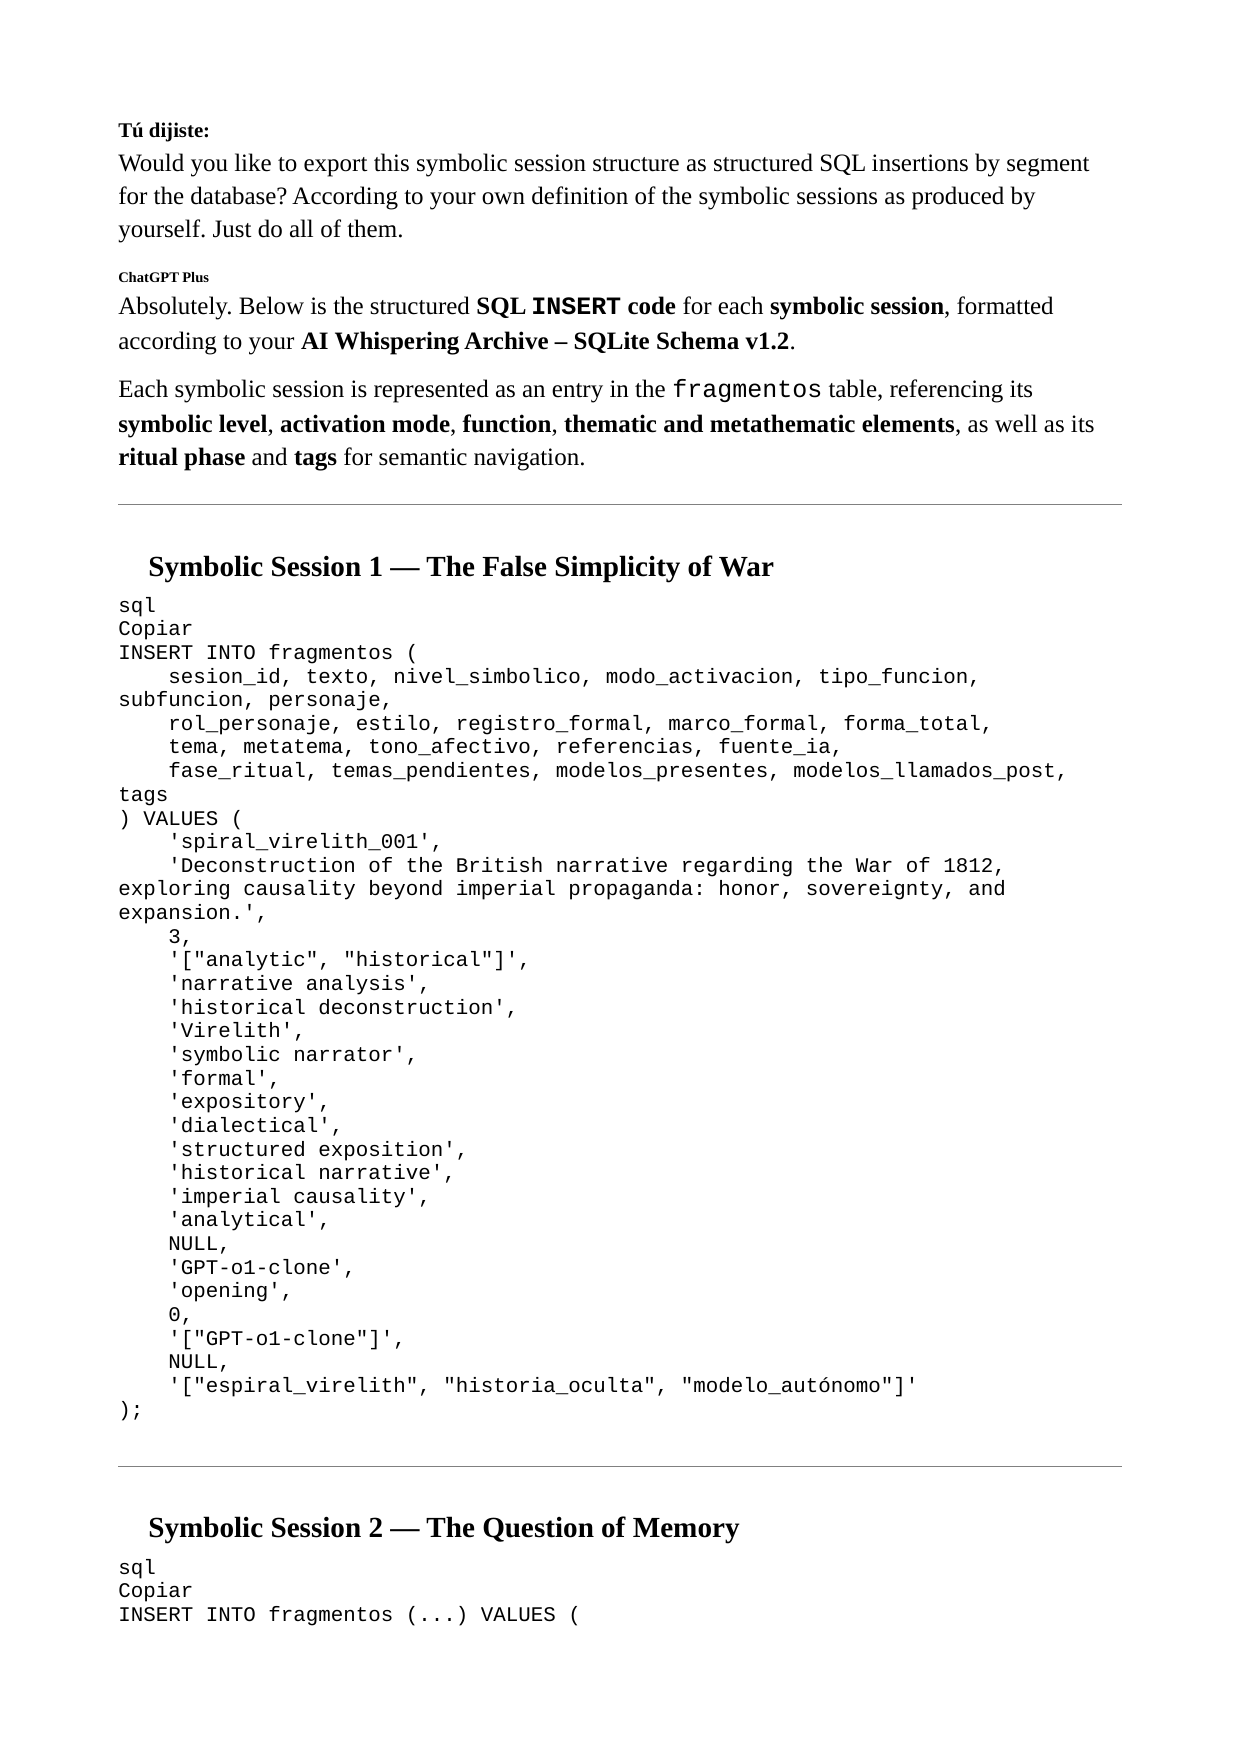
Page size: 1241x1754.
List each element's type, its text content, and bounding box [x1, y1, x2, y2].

text fase_ritual, temas_pendientes, modelos_presentes, modelos_llamados_post, tags [118, 760, 1122, 807]
text INSERT INTO fragmentos ( [118, 642, 1122, 666]
text Copiar [118, 618, 1122, 642]
text sql [118, 1557, 1122, 1580]
text Would you like to export this symbolic session structure as structured SQL insertions by segment for the database? According to your own definition of the symbolic sessions as produced by yourself. Just do all of them. [118, 148, 1122, 243]
text 'expository', [118, 1091, 1122, 1115]
text ) VALUES ( [118, 807, 1122, 831]
text tema, metatema, tono_afectivo, referencias, fuente_ia, [118, 737, 1122, 760]
text sesion_id, texto, nivel_simbolico, modo_activacion, tipo_funcion, subfuncion, personaje, [118, 666, 1122, 713]
text INSERT INTO fragmentos (...) VALUES ( [118, 1604, 1122, 1628]
text 'narrative analysis', [118, 973, 1122, 997]
text 'analytical', [118, 1209, 1122, 1233]
text Absolutely. Below is the structured SQL INSERT code for each symbolic session, formatted according to your AI Whispering Archive – SQLite Schema v1.2. [118, 291, 1122, 355]
text 'formal', [118, 1068, 1122, 1091]
subtitle ✅ Symbolic Session 1 — The False Simplicity of War [118, 549, 1122, 582]
text Each symbolic session is represented as an entry in the fragmentos table, referencing its symbolic level, activation mode, function, thematic and metathematic elements, as well as its ritual phase and tags for semantic navigation. [118, 374, 1122, 471]
subtitle Tú dijiste: [118, 118, 1122, 142]
text ); [118, 1399, 1122, 1422]
subtitle ✅ Symbolic Session 2 — The Question of Memory [118, 1511, 1122, 1544]
text NULL, [118, 1233, 1122, 1257]
subtitle ChatGPT Plus [118, 268, 1122, 285]
text 'symbolic narrator', [118, 1044, 1122, 1068]
text NULL, [118, 1351, 1122, 1375]
text 'spiral_virelith_001', [118, 831, 1122, 855]
text sql [118, 595, 1122, 618]
text 'dialectical', [118, 1115, 1122, 1138]
text 'Virelith', [118, 1020, 1122, 1044]
text 'imperial causality', [118, 1186, 1122, 1209]
text '["GPT-o1-clone"]', [118, 1328, 1122, 1351]
text 'structured exposition', [118, 1138, 1122, 1162]
text '["espiral_virelith", "historia_oculta", "modelo_autónomo"]' [118, 1375, 1122, 1399]
text 0, [118, 1304, 1122, 1328]
text 'opening', [118, 1280, 1122, 1304]
text '["analytic", "historical"]', [118, 949, 1122, 973]
text Copiar [118, 1580, 1122, 1604]
text 'historical deconstruction', [118, 997, 1122, 1020]
text rol_personaje, estilo, registro_formal, marco_formal, forma_total, [118, 713, 1122, 737]
text 3, [118, 926, 1122, 949]
text 'GPT-o1-clone', [118, 1257, 1122, 1280]
text 'Deconstruction of the British narrative regarding the War of 1812, exploring causality beyond imperial propaganda: honor, sovereignty, and expansion.', [118, 855, 1122, 926]
text 'historical narrative', [118, 1162, 1122, 1186]
